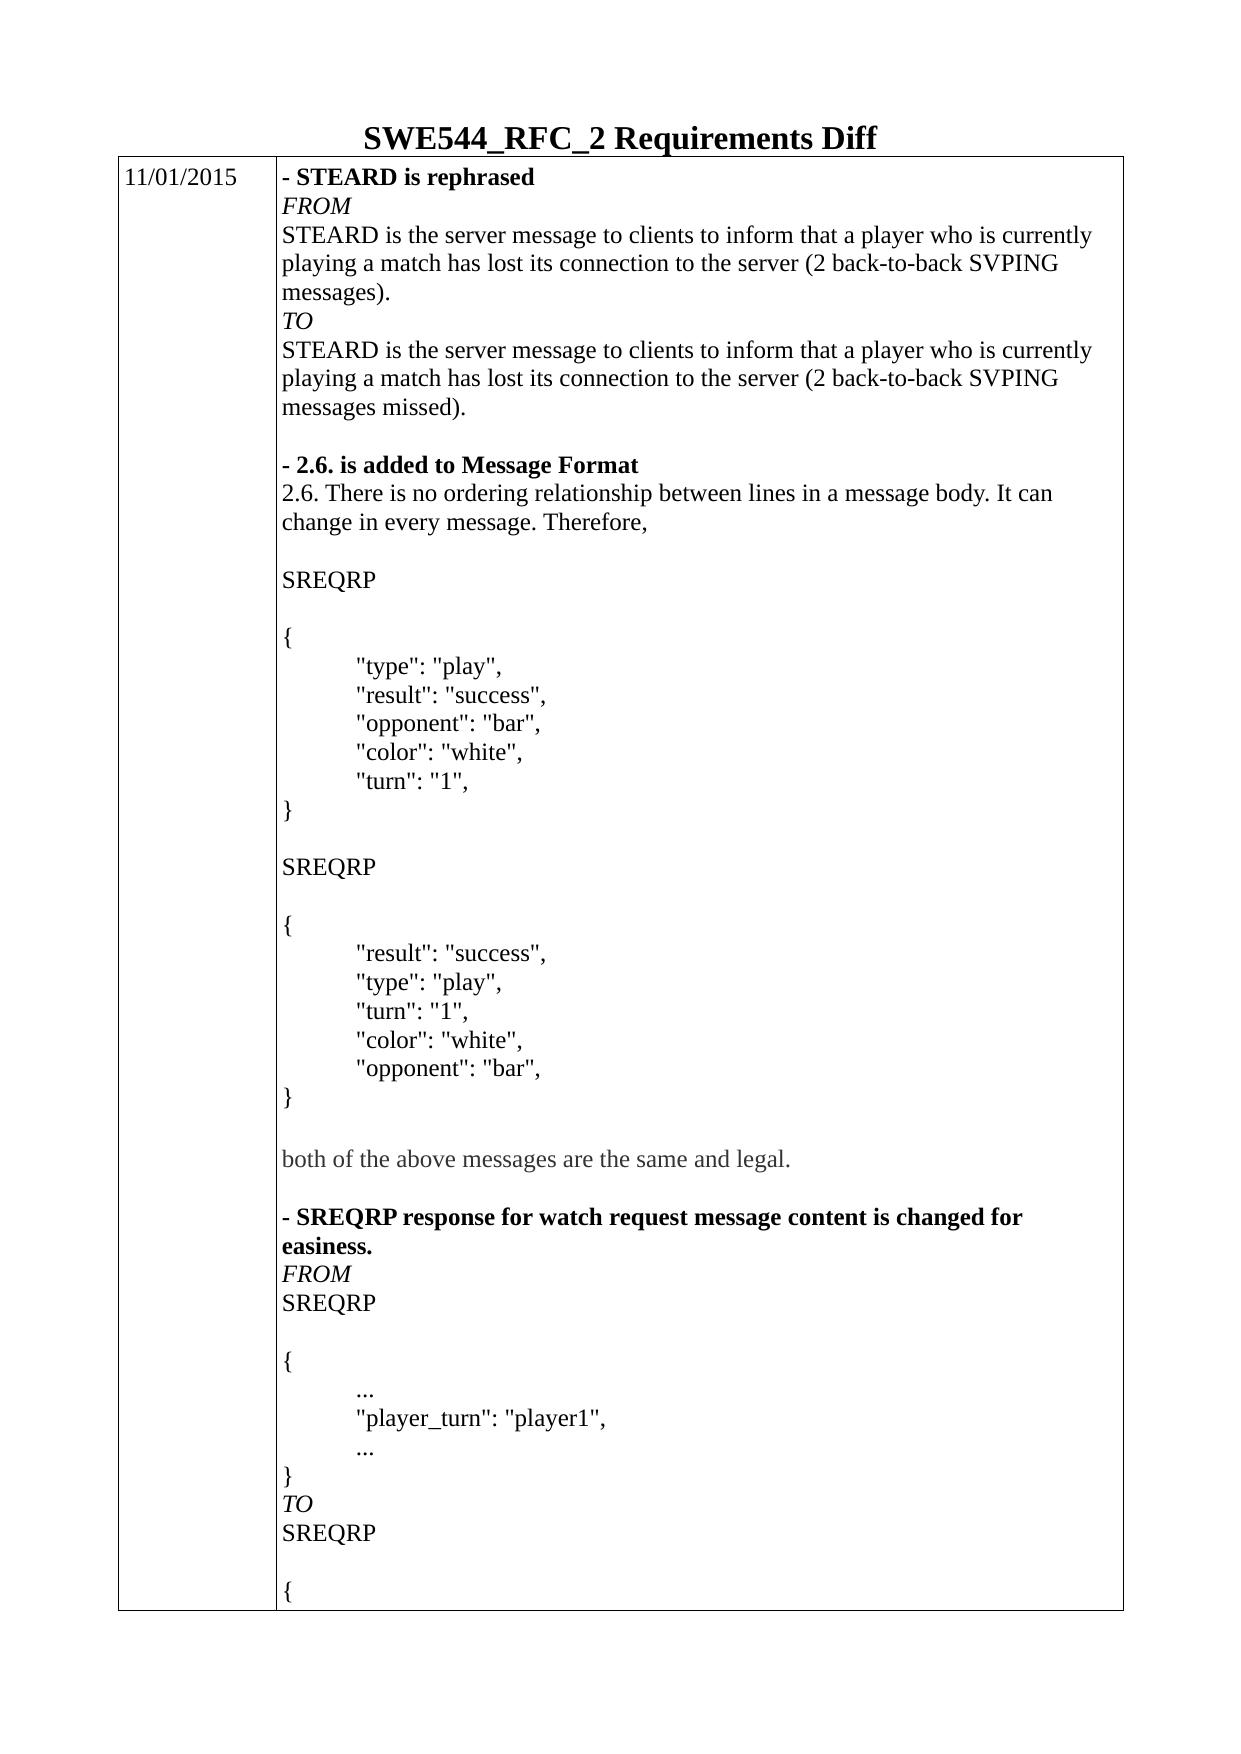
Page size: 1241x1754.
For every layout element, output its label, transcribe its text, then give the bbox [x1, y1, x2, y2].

table_header - STEARD is rephrased FROM STEARD is the server message to clients to inform that a player who is currently playing a match has lost its connection to the server (2 back-to-back SVPING messages). TO STEARD is the server message to clients to inform that a player who is currently playing a match has lost its connection to the server (2 back-to-back SVPING messages missed). - 2.6. is added to Message Format 2.6. There is no ordering relationship between lines in a message body. It can change in every message. Therefore, SREQRP { "type": "play", "result": "success", "opponent": "bar", "color": "white", "turn": "1", } SREQRP { "result": "success", "type": "play", "turn": "1", "color": "white", "opponent": "bar", } both of the above messages are the same and legal. - SREQRP response for watch request message content is changed for easiness. FROM SREQRP { ... "player_turn": "player1", ... } TO SREQRP { [277, 157, 1123, 1610]
text SWE544_RFC_2 Requirements Diff [118, 118, 1122, 156]
table_header 11/01/2015 [119, 157, 276, 1610]
